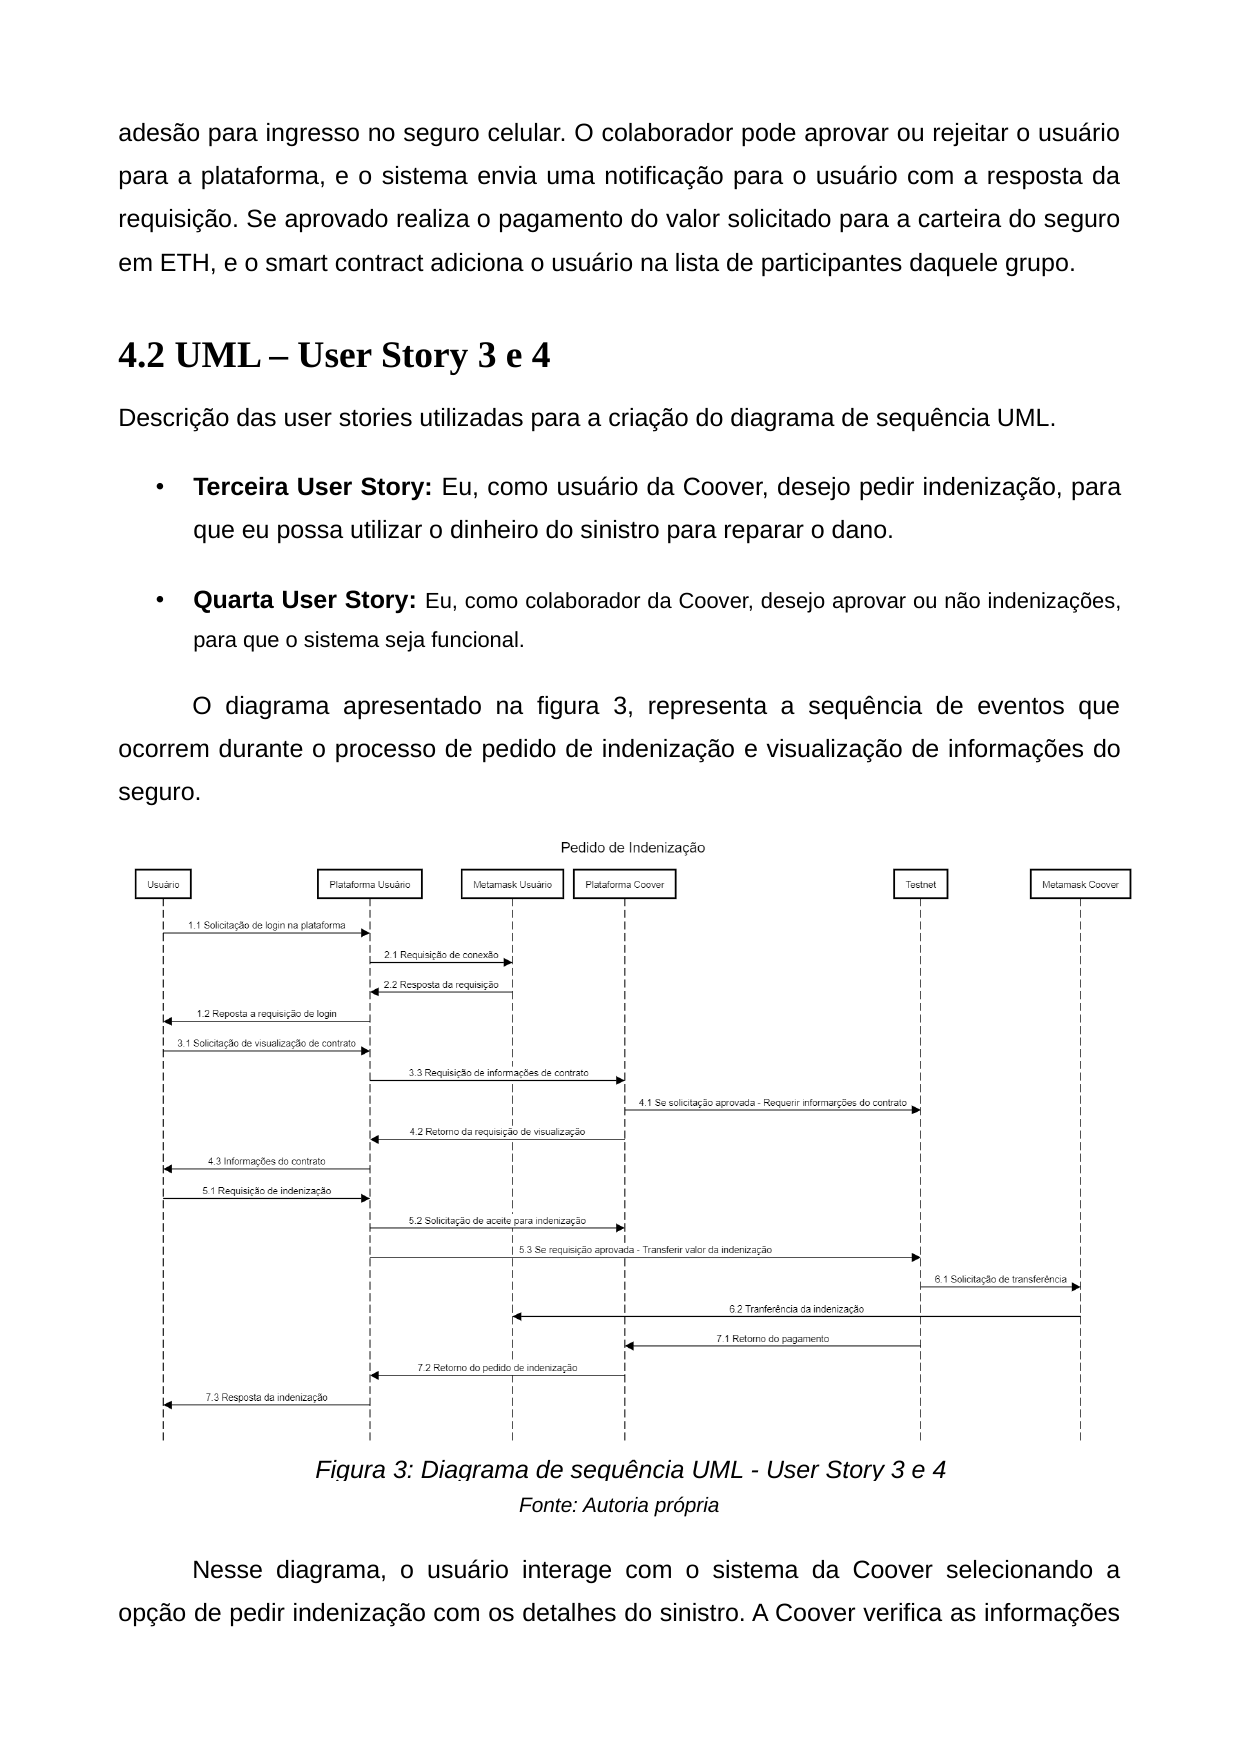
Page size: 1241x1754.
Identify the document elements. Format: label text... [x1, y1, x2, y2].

text adesão para ingresso no seguro celular. O colaborador pode aprovar ou rejeitar o usuário para a plataforma, e o sistema envia uma notificação para o usuário com a resposta da requisição. Se aprovado realiza o pagamento do valor solicitado para a carteira do seguro em ETH, e o smart contract adiciona o usuário na lista de participantes daquele grupo. [118, 118, 1122, 276]
text Descrição das user stories utilizadas para a criação do diagrama de sequência UML. [118, 403, 1122, 431]
text Figura 3: Diagrama de sequência UML - User Story 3 e 4 [130, 1441, 1134, 1481]
text [130, 824, 1134, 836]
list Quarta User Story: Eu, como colaborador da Coover, desejo aprovar ou não indenizações, para que o sistema seja funcional. [156, 585, 1122, 652]
text Fonte: Autoria própria [118, 847, 1122, 1516]
text Nesse diagrama, o usuário interage com o sistema da Coover selecionando a opção de pedir indenização com os detalhes do sinistro. A Coover verifica as informações [118, 1555, 1122, 1627]
list Terceira User Story: Eu, como usuário da Coover, desejo pedir indenização, para que eu possa utilizar o dinheiro do sinistro para reparar o dano. [156, 472, 1122, 544]
subtitle 4.2 UML – User Story 3 e 4 [118, 332, 1122, 375]
text O diagrama apresentado na figura 3, representa a sequência de eventos que ocorrem durante o processo de pedido de indenização e visualização de informações do seguro. [118, 691, 1122, 806]
